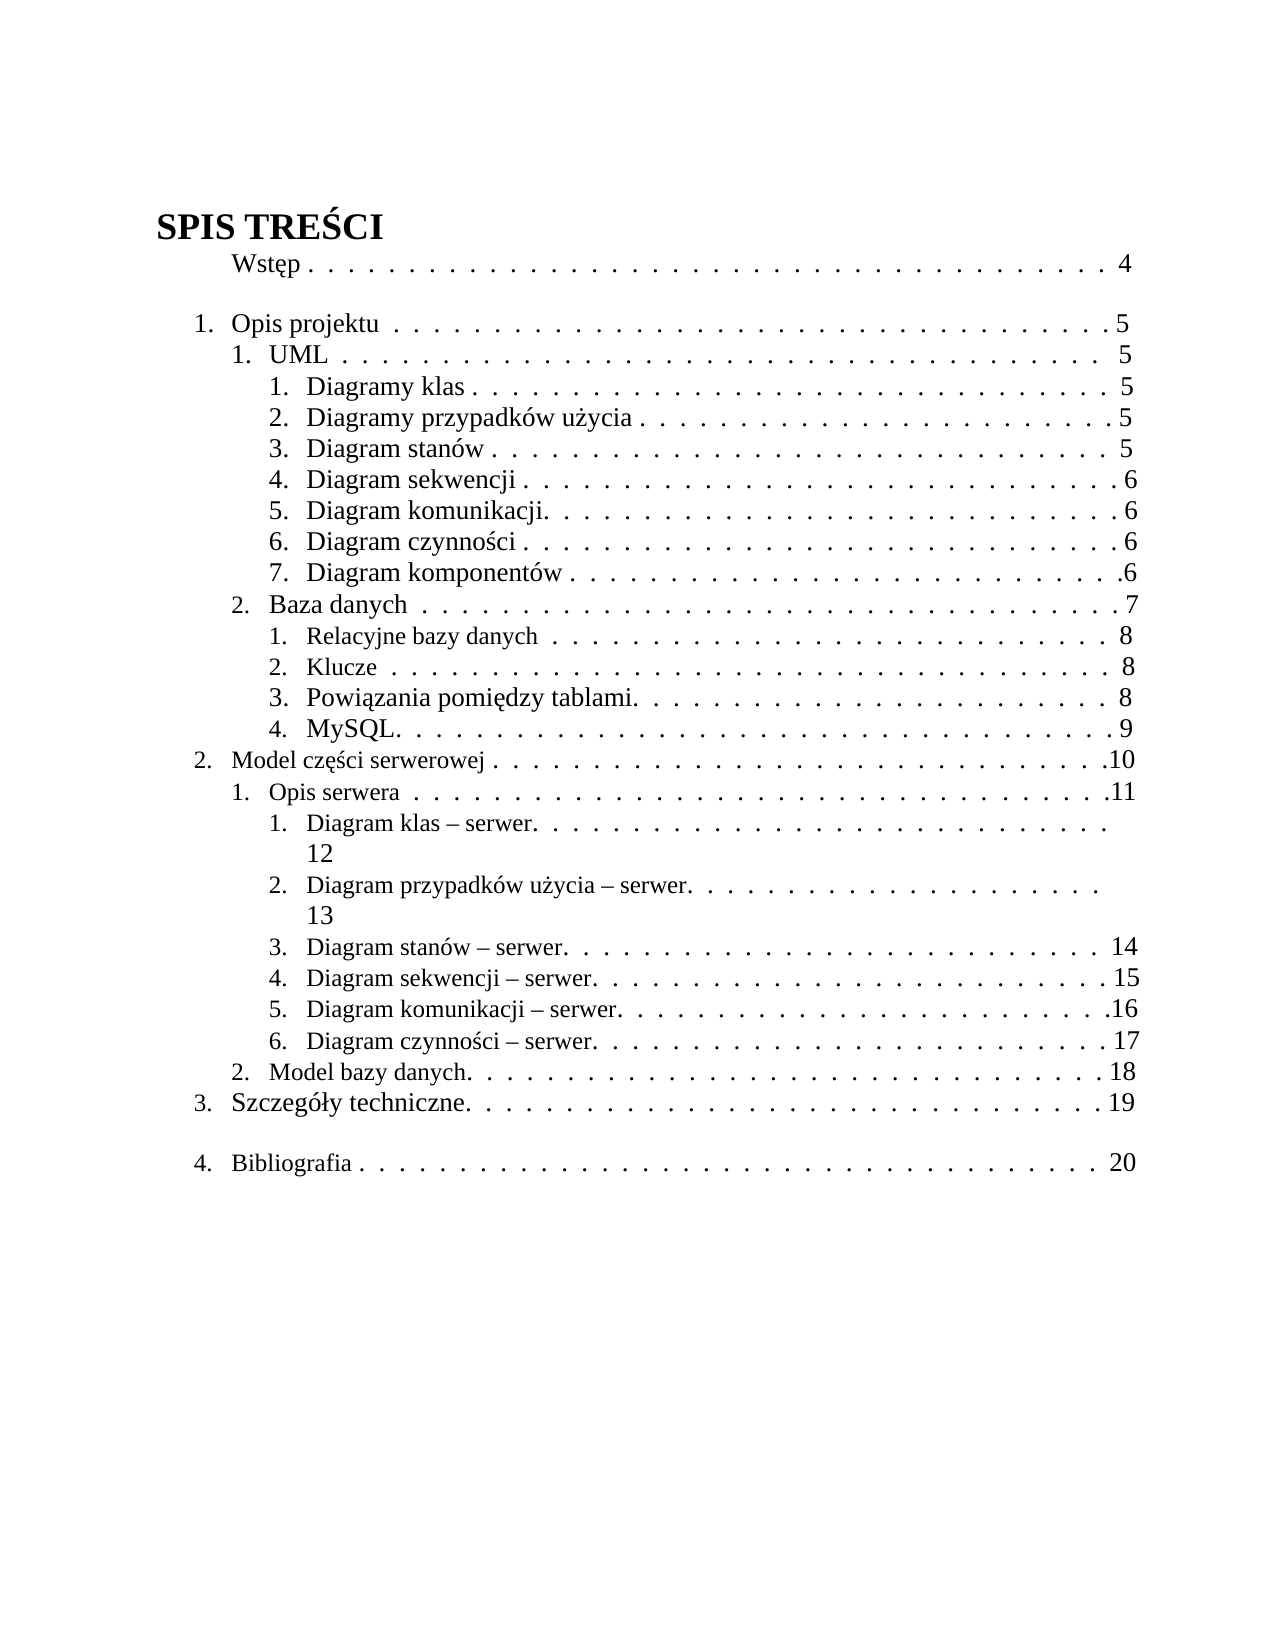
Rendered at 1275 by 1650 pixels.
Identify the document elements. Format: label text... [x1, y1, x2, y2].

list Wstęp . . . . . . . . . . . . . . . . . . . . . . . . . . . . . . . . . . . . . . . . 4 [194, 247, 1140, 279]
list Diagramy przypadków użycia . . . . . . . . . . . . . . . . . . . . . . . . 5 [269, 401, 1140, 432]
list Powiązania pomiędzy tablami. . . . . . . . . . . . . . . . . . . . . . . . 8 [269, 681, 1140, 712]
list Model bazy danych. . . . . . . . . . . . . . . . . . . . . . . . . . . . . . . . 18 [231, 1055, 1140, 1086]
list Diagramy klas . . . . . . . . . . . . . . . . . . . . . . . . . . . . . . . . 5 [269, 370, 1140, 401]
list Diagram przypadków użycia – serwer. . . . . . . . . . . . . . . . . . . . . 13 [269, 868, 1140, 930]
list Opis serwera . . . . . . . . . . . . . . . . . . . . . . . . . . . . . . . . . . .11 [231, 774, 1140, 806]
list Diagram komunikacji – serwer. . . . . . . . . . . . . . . . . . . . . . . . .16 [269, 993, 1140, 1024]
list Diagram klas – serwer. . . . . . . . . . . . . . . . . . . . . . . . . . . . . 12 [269, 806, 1140, 868]
list Relacyjne bazy danych . . . . . . . . . . . . . . . . . . . . . . . . . . . . 8 [269, 619, 1140, 650]
list Diagram komponentów . . . . . . . . . . . . . . . . . . . . . . . . . . . .6 [269, 557, 1140, 588]
list Diagram czynności – serwer. . . . . . . . . . . . . . . . . . . . . . . . . . 17 [269, 1024, 1140, 1055]
list Model części serwerowej . . . . . . . . . . . . . . . . . . . . . . . . . . . . . . .10 [194, 743, 1140, 774]
list Diagram komunikacji. . . . . . . . . . . . . . . . . . . . . . . . . . . . . 6 [269, 494, 1140, 525]
list Opis projektu . . . . . . . . . . . . . . . . . . . . . . . . . . . . . . . . . . . . 5 [194, 307, 1140, 338]
list Baza danych . . . . . . . . . . . . . . . . . . . . . . . . . . . . . . . . . . . 7 [231, 588, 1140, 619]
list Bibliografia . . . . . . . . . . . . . . . . . . . . . . . . . . . . . . . . . . . . . 20 [194, 1146, 1140, 1177]
list MySQL. . . . . . . . . . . . . . . . . . . . . . . . . . . . . . . . . . . . 9 [269, 712, 1140, 743]
list Diagram czynności . . . . . . . . . . . . . . . . . . . . . . . . . . . . . . 6 [269, 525, 1140, 557]
list UML . . . . . . . . . . . . . . . . . . . . . . . . . . . . . . . . . . . . . . 5 [231, 338, 1140, 370]
text SPIS TREŚCI [156, 204, 1140, 247]
list Diagram sekwencji . . . . . . . . . . . . . . . . . . . . . . . . . . . . . . 6 [269, 463, 1140, 494]
list Szczegóły techniczne. . . . . . . . . . . . . . . . . . . . . . . . . . . . . . . . 19 [194, 1086, 1140, 1117]
list Diagram sekwencji – serwer. . . . . . . . . . . . . . . . . . . . . . . . . . 15 [269, 961, 1140, 993]
list Klucze . . . . . . . . . . . . . . . . . . . . . . . . . . . . . . . . . . . . 8 [269, 650, 1140, 681]
list Diagram stanów – serwer. . . . . . . . . . . . . . . . . . . . . . . . . . . 14 [269, 930, 1140, 961]
list Diagram stanów . . . . . . . . . . . . . . . . . . . . . . . . . . . . . . . 5 [269, 432, 1140, 463]
